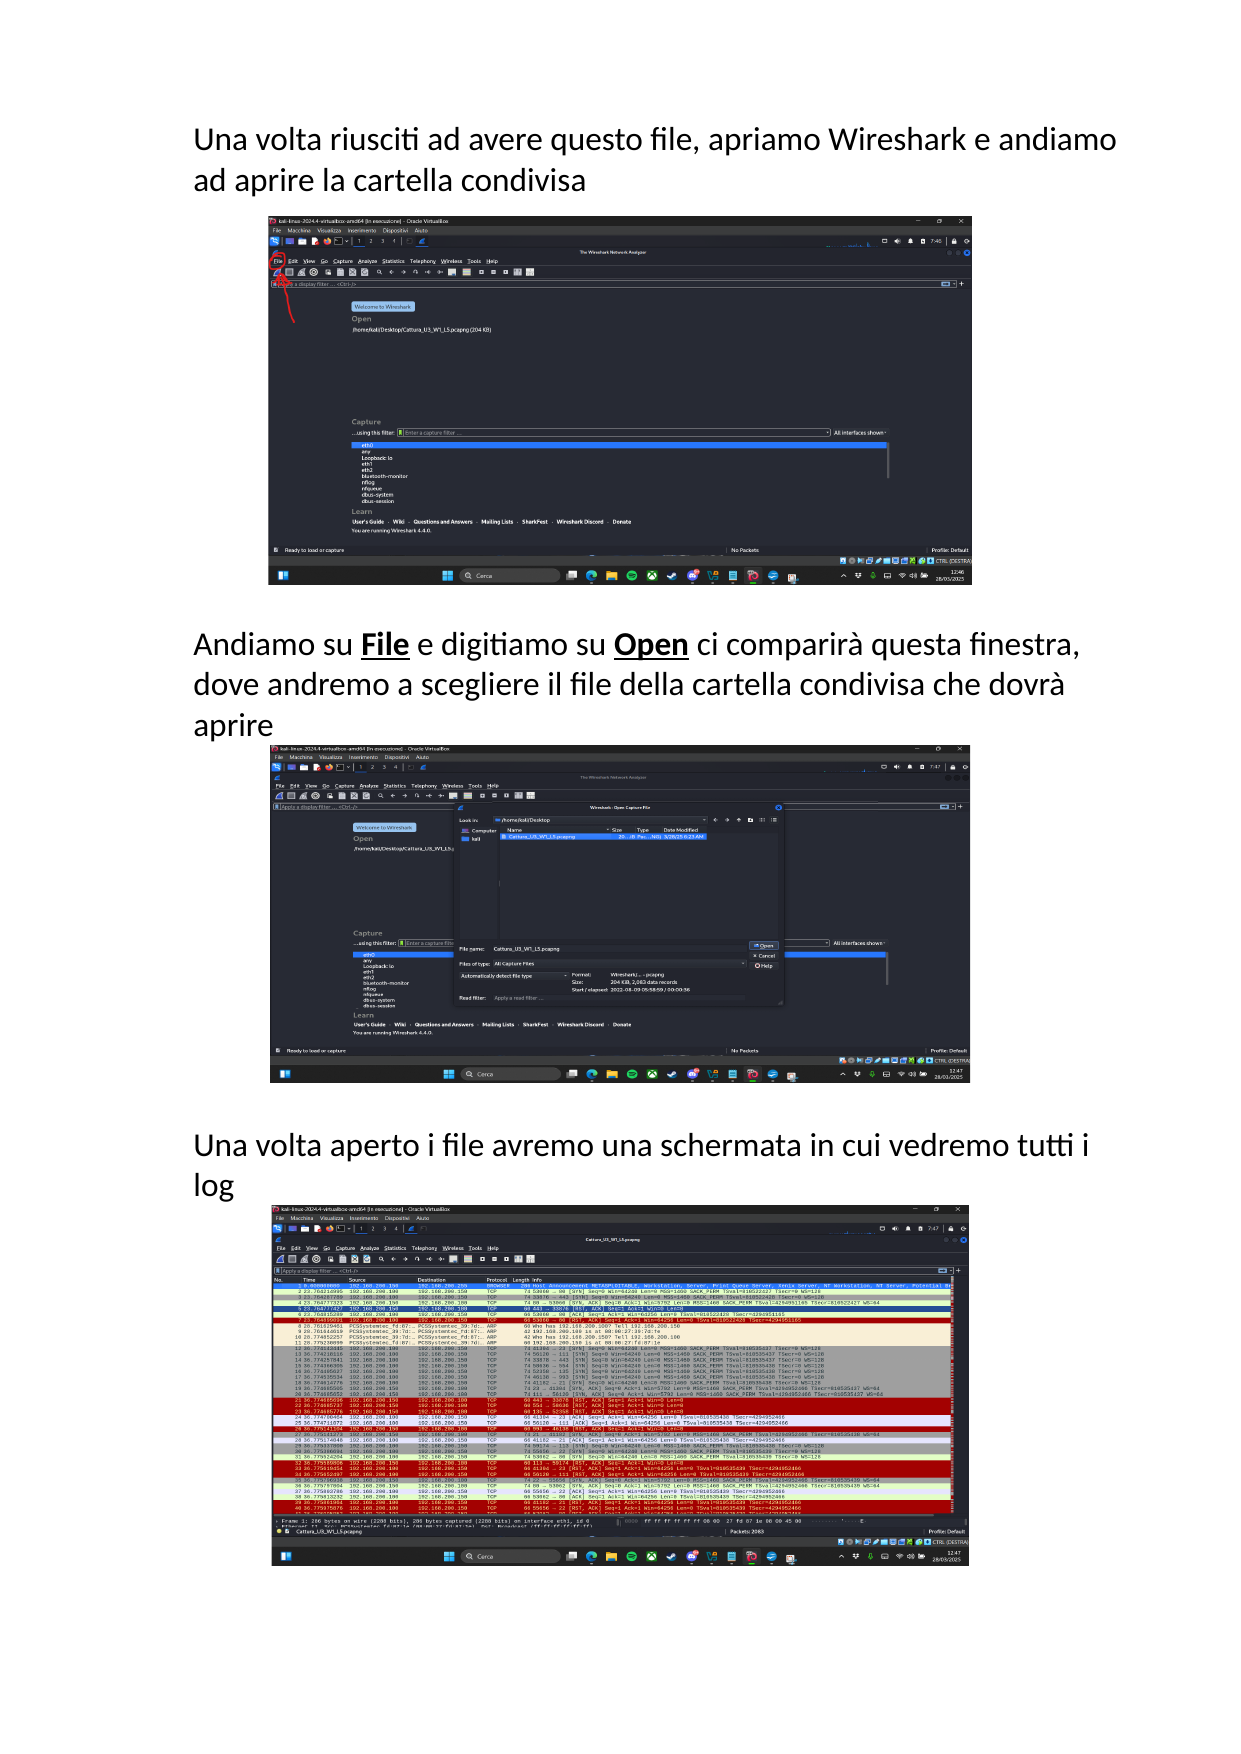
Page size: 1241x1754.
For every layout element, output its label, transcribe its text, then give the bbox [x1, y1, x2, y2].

picture [271, 1205, 969, 1566]
list Andiamo su File e digitiamo su Open ci comparirà questa finestra, dove andremo a scegliere il file della cartella condivisa che dovrà aprire [156, 623, 1122, 745]
list Una volta riusciti ad avere questo file, apriamo Wireshark e andiamo ad aprire la cartella condivisa [156, 118, 1122, 199]
picture [268, 216, 972, 585]
picture [270, 745, 971, 1083]
list Una volta aperto i file avremo una schermata in cui vedremo tutti i log [156, 1123, 1122, 1205]
